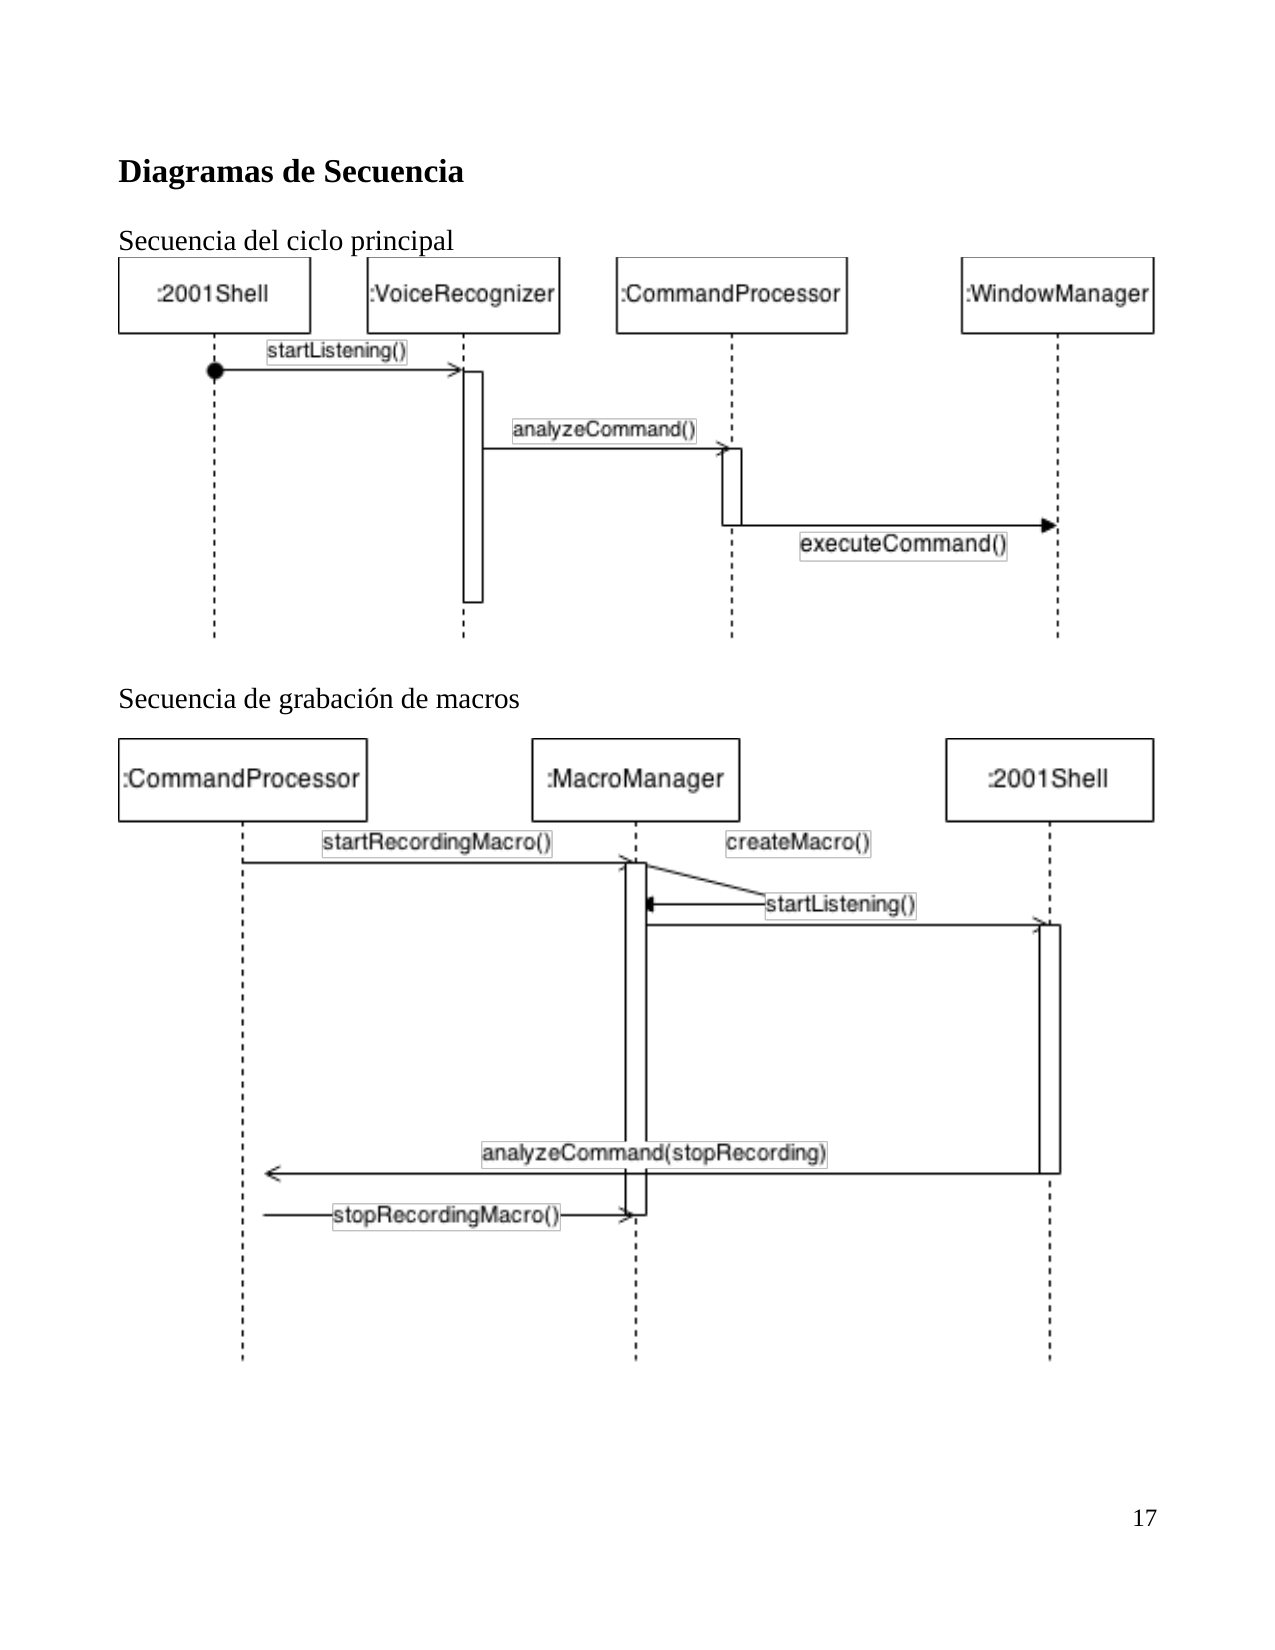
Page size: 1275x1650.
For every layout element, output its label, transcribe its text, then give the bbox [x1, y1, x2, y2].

picture [118, 257, 1157, 648]
text Secuencia de grabación de macros [118, 681, 1157, 715]
picture [118, 738, 1157, 1368]
text Diagramas de Secuencia [118, 152, 1157, 190]
text Secuencia del ciclo principal [118, 223, 1157, 257]
